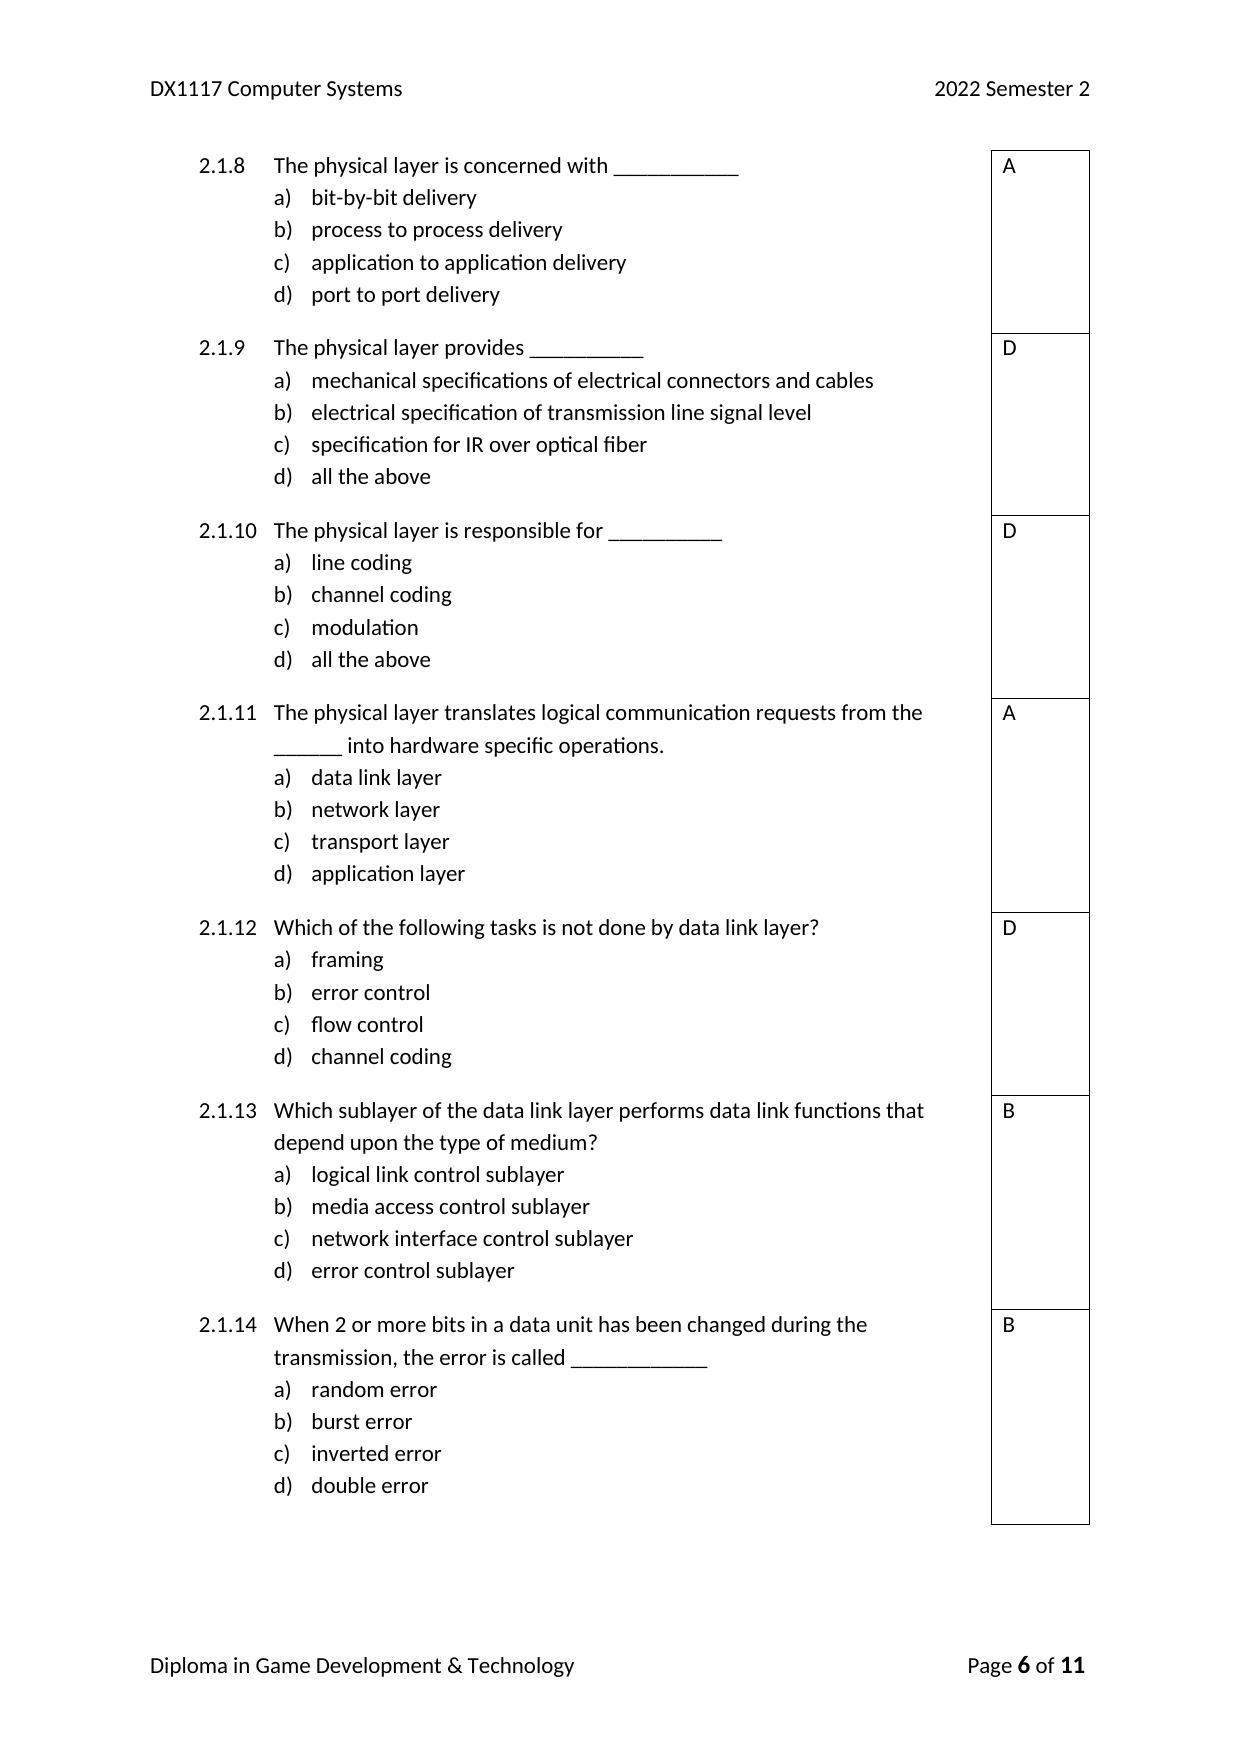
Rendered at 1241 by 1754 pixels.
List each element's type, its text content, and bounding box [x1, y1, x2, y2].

table_cell When 2 or more bits in a data unit has been changed during the transmission, the error is called ____________ random error burst error inverted error double error [150, 1309, 991, 1524]
table_cell The physical layer is responsible for __________ line coding channel coding modulation all the above [150, 515, 991, 697]
table_cell B [992, 1310, 1089, 1524]
table_cell A [992, 699, 1089, 912]
table_cell The physical layer provides __________ mechanical specifications of electrical connectors and cables electrical specification of transmission line signal level specification for IR over optical fiber all the above [150, 333, 991, 515]
table_cell D [992, 334, 1089, 515]
table_cell B [992, 1096, 1089, 1309]
table_cell Which sublayer of the data link layer performs data link functions that depend upon the type of medium? logical link control sublayer media access control sublayer network interface control sublayer error control sublayer [150, 1095, 991, 1309]
table_cell D [992, 913, 1089, 1095]
table_cell The physical layer is concerned with ___________ bit-by-bit delivery process to process delivery application to application delivery port to port delivery [150, 150, 991, 332]
table_cell The physical layer translates logical communication requests from the ______ into hardware specific operations. data link layer network layer transport layer application layer [150, 698, 991, 912]
table_cell D [992, 516, 1089, 697]
table_cell Which of the following tasks is not done by data link layer? framing error control flow control channel coding [150, 912, 991, 1095]
table_cell A [992, 151, 1089, 332]
